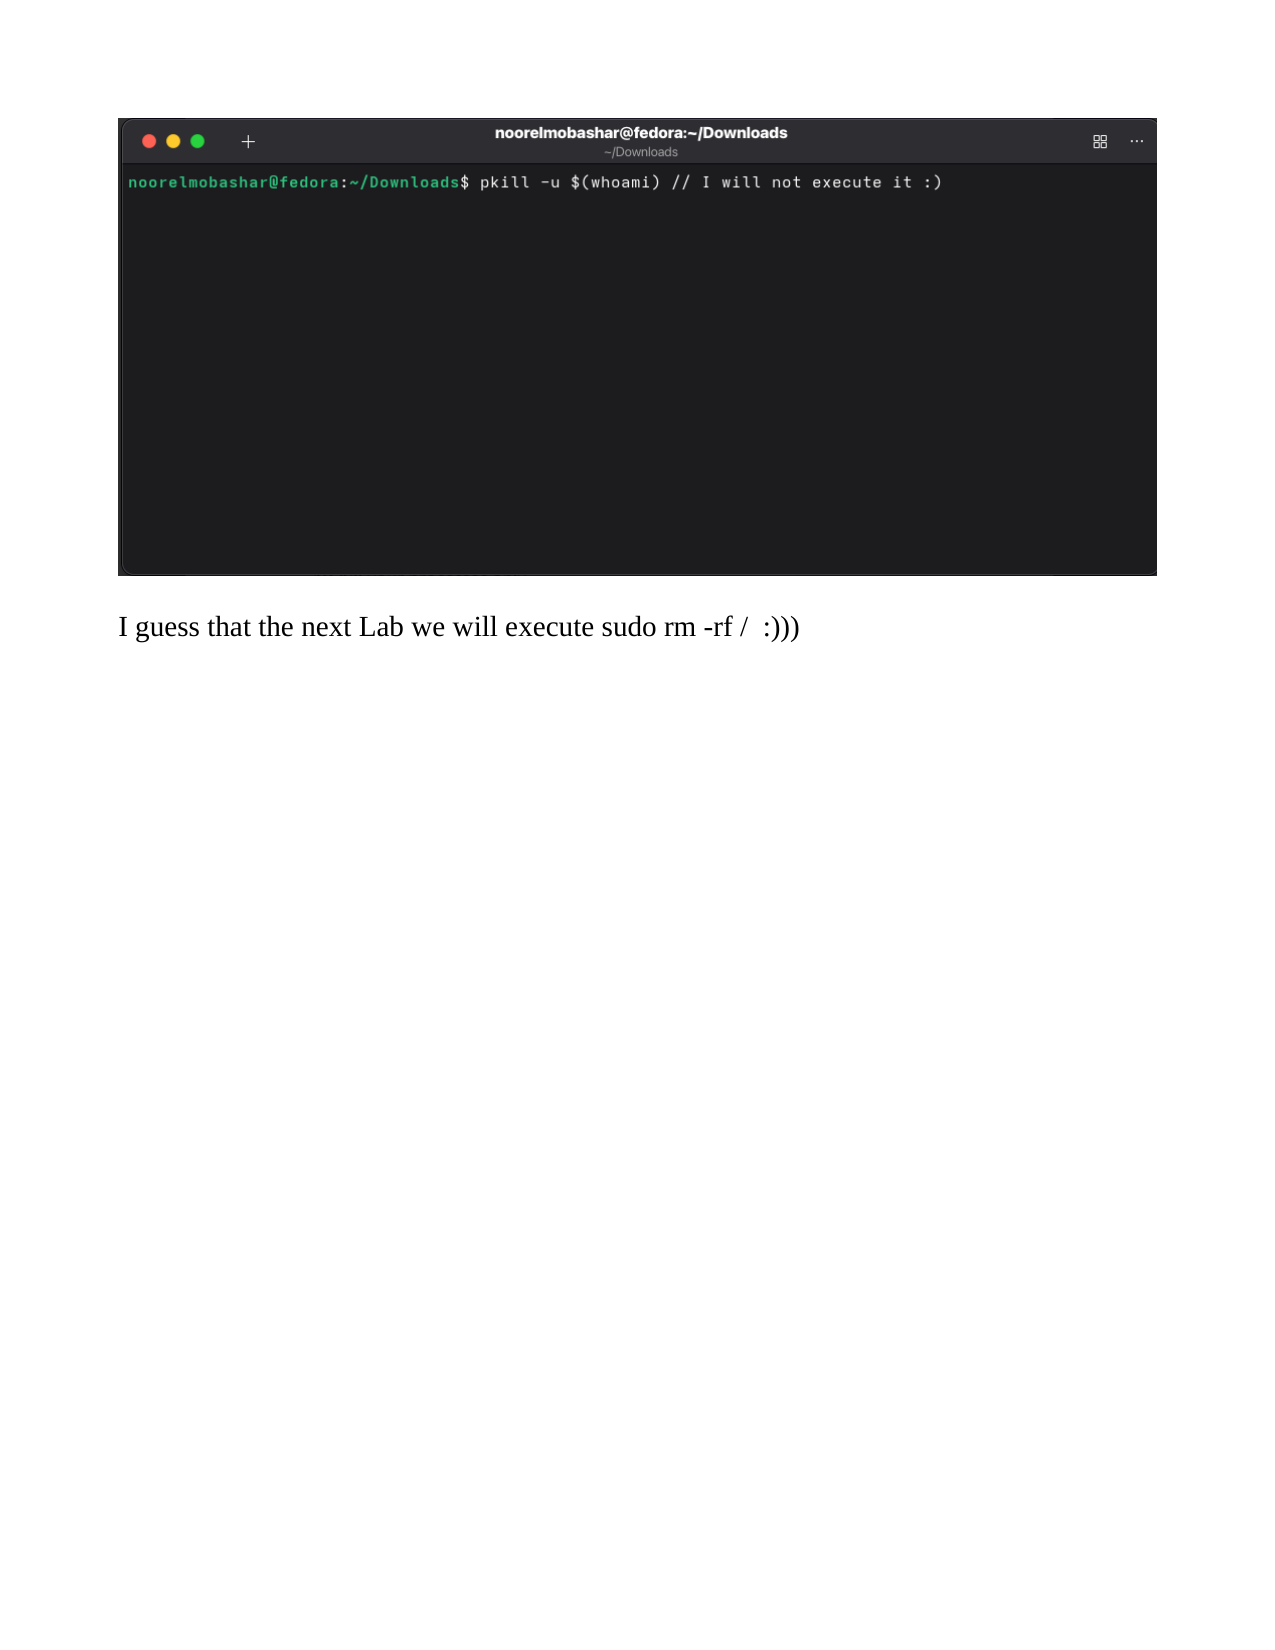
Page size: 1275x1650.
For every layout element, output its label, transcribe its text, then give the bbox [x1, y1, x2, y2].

picture [118, 118, 1157, 576]
text I guess that the next Lab we will execute sudo rm -rf / :))) [118, 609, 1157, 643]
